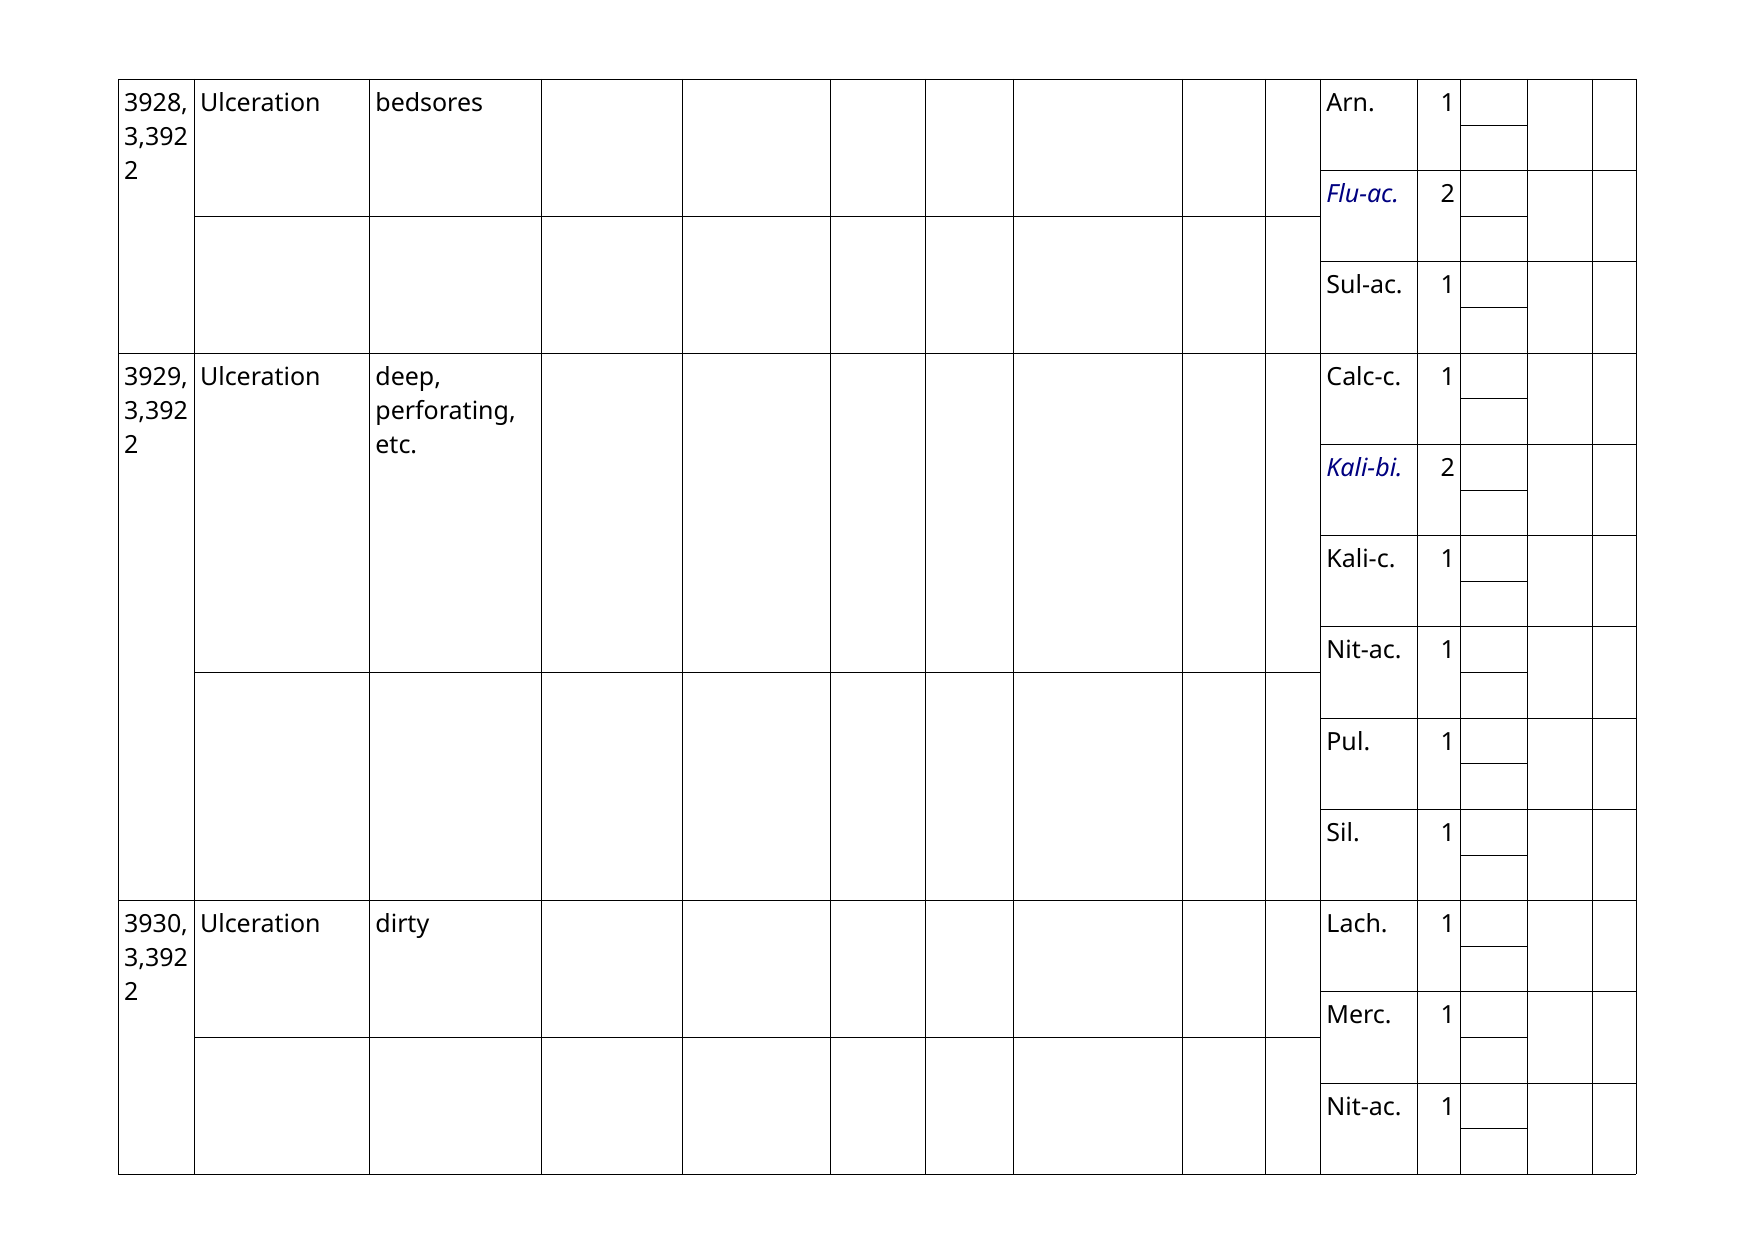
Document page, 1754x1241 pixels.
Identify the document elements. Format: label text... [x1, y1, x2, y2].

table_cell [1014, 673, 1182, 900]
table_cell [1593, 354, 1636, 444]
table_cell [831, 901, 925, 1037]
table_cell [683, 901, 830, 1037]
table_cell [1461, 582, 1527, 626]
table_cell [1461, 1129, 1527, 1174]
table_cell 2 [1418, 445, 1460, 535]
table_cell 1 [1418, 262, 1460, 353]
table_cell 2 [1418, 171, 1460, 261]
table_cell [542, 80, 682, 216]
table_cell [831, 1038, 925, 1174]
table_cell [1593, 1084, 1636, 1174]
table_cell [1014, 901, 1182, 1037]
table_cell 1 [1418, 810, 1460, 900]
table_cell 1 [1418, 719, 1460, 809]
table_cell [1593, 536, 1636, 626]
table_cell [926, 1038, 1013, 1174]
table_cell [926, 217, 1013, 353]
table_cell Ulceration [195, 354, 369, 672]
table_cell [1461, 992, 1527, 1037]
table_cell [831, 217, 925, 353]
table_cell 3928,3,3922 [119, 80, 194, 353]
table_cell [542, 901, 682, 1037]
table_cell Arn. [1321, 80, 1417, 170]
table_cell [1593, 810, 1636, 900]
table_cell 3929,3,3922 [119, 354, 194, 900]
table_cell [1461, 126, 1527, 170]
table_cell Kali-c. [1321, 536, 1417, 626]
table_cell [1014, 217, 1182, 353]
table_cell [1528, 171, 1592, 261]
table_cell [542, 673, 682, 900]
table_cell [1461, 308, 1527, 353]
table_cell [1183, 901, 1265, 1037]
table_cell [370, 673, 541, 900]
table_cell [683, 80, 830, 216]
table_cell [683, 217, 830, 353]
table_cell [1461, 536, 1527, 581]
table_cell [1183, 354, 1265, 672]
table_cell 1 [1418, 627, 1460, 718]
table_cell Kali-bi. [1321, 445, 1417, 535]
table_cell [1183, 1038, 1265, 1174]
table_cell deep, perforating, etc. [370, 354, 541, 672]
table_cell Sul-ac. [1321, 262, 1417, 353]
table_cell Ulceration [195, 901, 369, 1037]
table_cell [1528, 354, 1592, 444]
table_cell 1 [1418, 536, 1460, 626]
table_cell [1528, 1084, 1592, 1174]
table_cell [1461, 399, 1527, 444]
table_cell [926, 673, 1013, 900]
table_cell [831, 354, 925, 672]
table_cell [1528, 901, 1592, 991]
table_cell [1461, 810, 1527, 854]
table_cell [370, 1038, 541, 1174]
table_cell [1593, 445, 1636, 535]
table_cell [1593, 627, 1636, 718]
table_cell [1183, 217, 1265, 353]
table_cell [1528, 719, 1592, 809]
table_cell [1528, 810, 1592, 900]
table_cell [1593, 262, 1636, 353]
table_cell 1 [1418, 992, 1460, 1083]
table_cell [1266, 217, 1320, 353]
table_cell [1528, 992, 1592, 1083]
table_cell Ulceration [195, 80, 369, 216]
table_cell Nit-ac. [1321, 1084, 1417, 1174]
table_cell [542, 217, 682, 353]
table_cell [1461, 354, 1527, 398]
table_cell [683, 673, 830, 900]
table_cell [1266, 673, 1320, 900]
table_cell [1461, 673, 1527, 718]
table_cell Sil. [1321, 810, 1417, 900]
table_cell [926, 901, 1013, 1037]
table_cell 1 [1418, 354, 1460, 444]
table_cell [1528, 80, 1592, 170]
table_cell [926, 80, 1013, 216]
table_cell 3930,3,3922 [119, 901, 194, 1174]
table_cell Calc-c. [1321, 354, 1417, 444]
table_cell [1593, 80, 1636, 170]
table_cell [1014, 354, 1182, 672]
table_cell [1014, 80, 1182, 216]
table_cell [831, 673, 925, 900]
table_cell [1461, 719, 1527, 763]
table_cell [1461, 262, 1527, 307]
table_cell [1528, 445, 1592, 535]
table_cell [1266, 354, 1320, 672]
table_cell [1461, 217, 1527, 261]
table_cell [1528, 627, 1592, 718]
table_cell dirty [370, 901, 541, 1037]
table_cell 1 [1418, 80, 1460, 170]
table_cell Pul. [1321, 719, 1417, 809]
table_cell [683, 1038, 830, 1174]
table_cell [1266, 1038, 1320, 1174]
table_cell 1 [1418, 901, 1460, 991]
table_cell [195, 1038, 369, 1174]
table_cell [542, 354, 682, 672]
table_cell Merc. [1321, 992, 1417, 1083]
table_cell bedsores [370, 80, 541, 216]
table_cell [1461, 901, 1527, 946]
table_cell [1593, 992, 1636, 1083]
table_cell Nit-ac. [1321, 627, 1417, 718]
table_cell [370, 217, 541, 353]
table_cell [1528, 262, 1592, 353]
table_cell [195, 673, 369, 900]
table_cell [1593, 901, 1636, 991]
table_cell [542, 1038, 682, 1174]
table_cell [1183, 673, 1265, 900]
table_cell Lach. [1321, 901, 1417, 991]
table_cell [1528, 536, 1592, 626]
table_cell [1593, 171, 1636, 261]
table_cell [1461, 856, 1527, 900]
table_cell [195, 217, 369, 353]
table_cell [1183, 80, 1265, 216]
table_cell [1461, 445, 1527, 489]
table_cell [1593, 719, 1636, 809]
table_cell [1266, 901, 1320, 1037]
table_cell [1461, 491, 1527, 535]
table_cell [1461, 947, 1527, 991]
table_cell [683, 354, 830, 672]
table_cell [1014, 1038, 1182, 1174]
table_cell [926, 354, 1013, 672]
table_cell [831, 80, 925, 216]
table_cell [1461, 1084, 1527, 1128]
table_cell [1461, 80, 1527, 124]
table_cell Flu-ac. [1321, 171, 1417, 261]
table_cell [1266, 80, 1320, 216]
table_cell [1461, 1038, 1527, 1083]
table_cell [1461, 171, 1527, 216]
table_cell 1 [1418, 1084, 1460, 1174]
table_cell [1461, 627, 1527, 672]
table_cell [1461, 764, 1527, 809]
